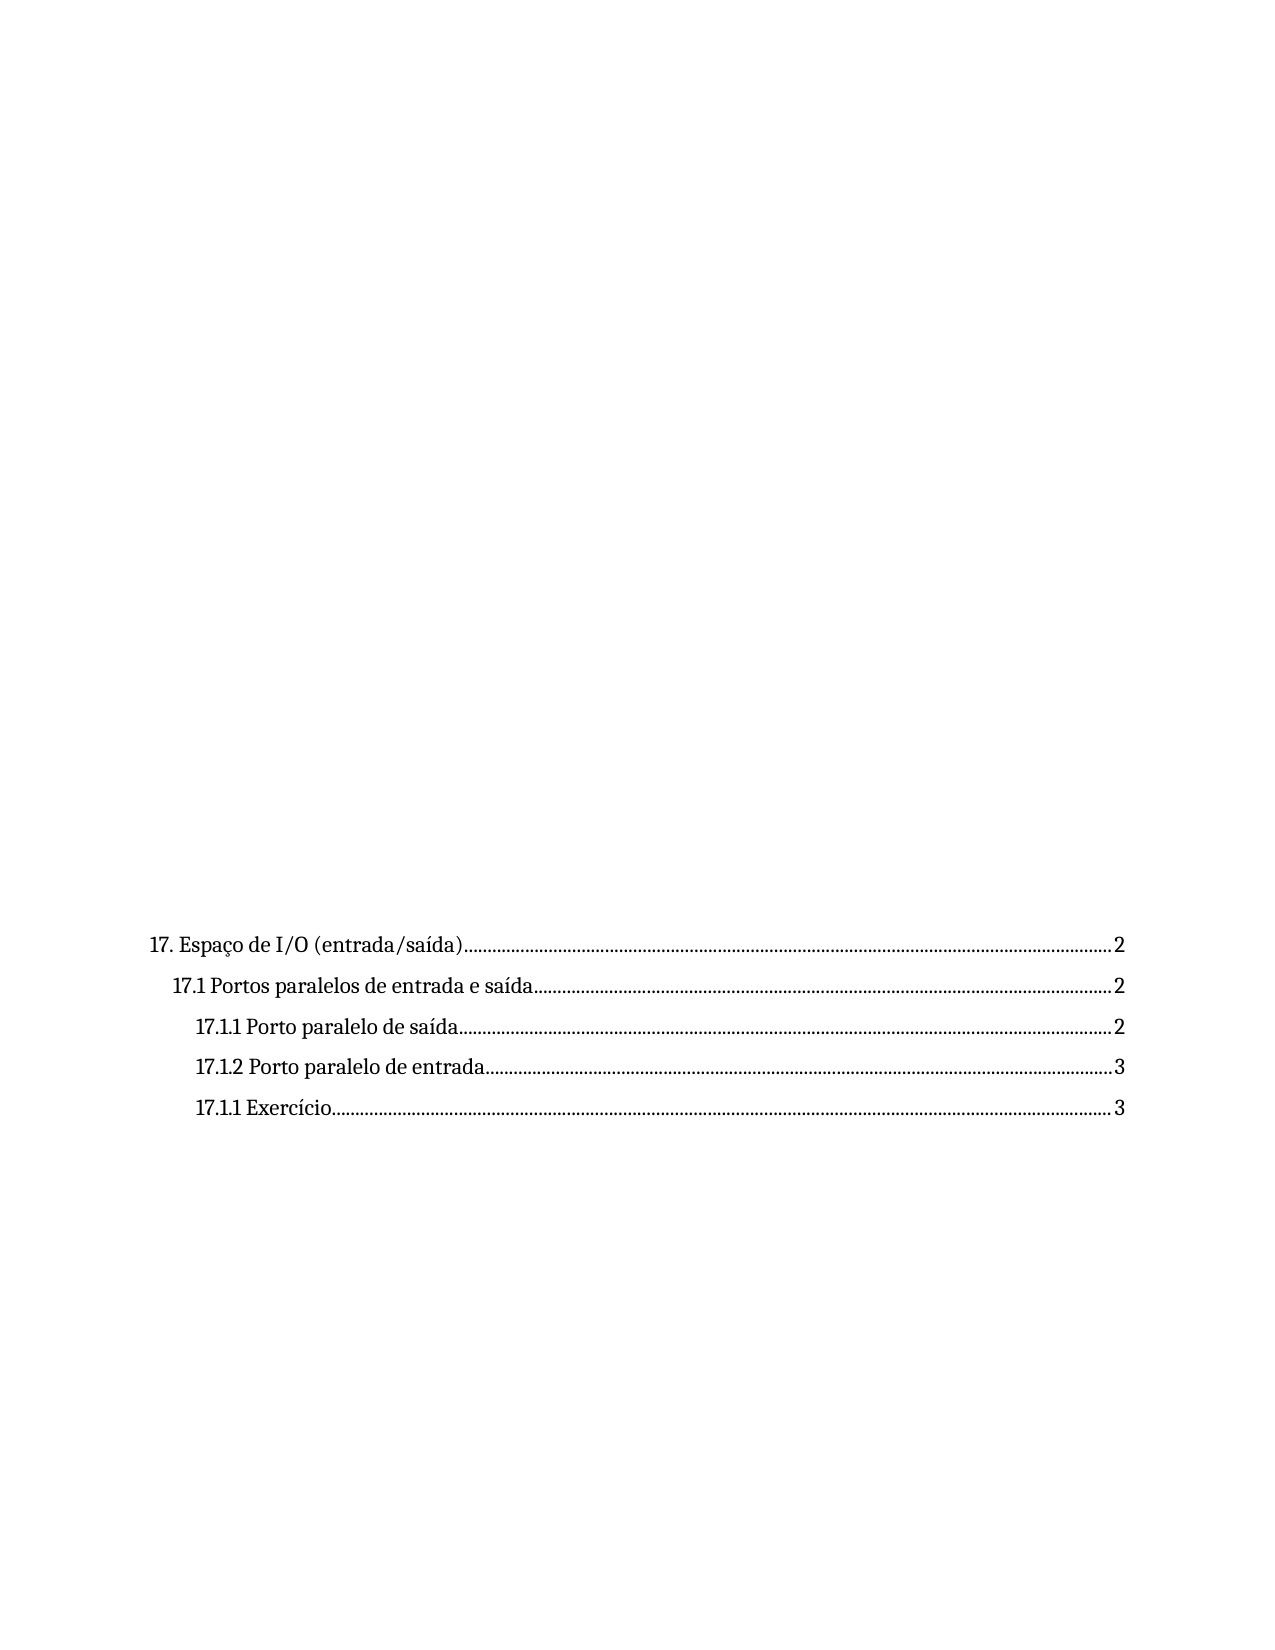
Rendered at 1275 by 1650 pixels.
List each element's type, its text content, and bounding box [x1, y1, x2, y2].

text 17.1.1 Exercício 3 [196, 1095, 1125, 1121]
text 17. Espaço de I/O (entrada/saída) 2 [150, 932, 1125, 959]
text 17.1 Portos paralelos de entrada e saída 2 [173, 973, 1125, 999]
text 17.1.1 Porto paralelo de saída 2 [196, 1013, 1125, 1040]
text 17.1.2 Porto paralelo de entrada 3 [196, 1054, 1125, 1081]
